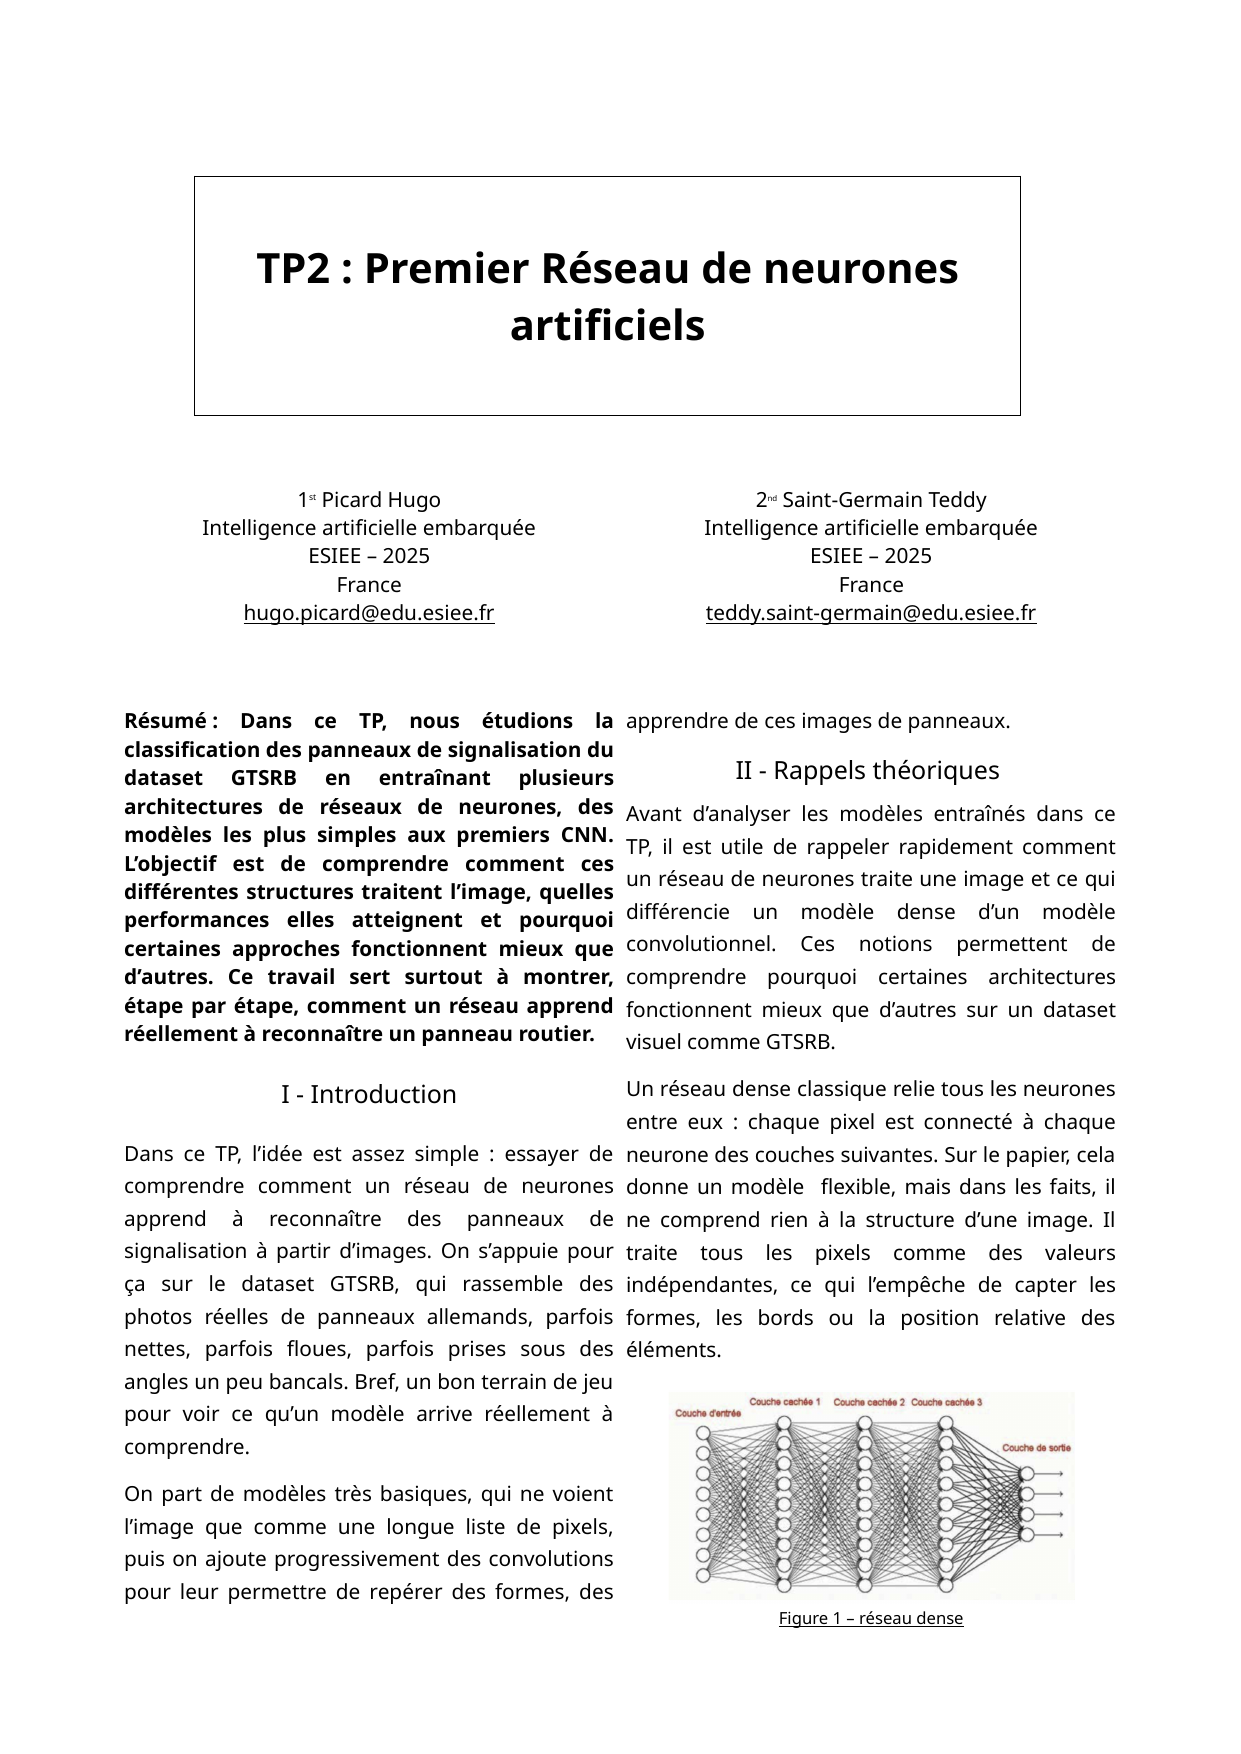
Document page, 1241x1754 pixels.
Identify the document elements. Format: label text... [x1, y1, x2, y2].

table_header 1st Picard Hugo Intelligence artificielle embarquée ESIEE – 2025 France hugo.picard@edu.esiee.fr [118, 445, 620, 701]
table_cell apprendre de ces images de panneaux. II - Rappels théoriques Avant d’analyser les modèles entraînés dans ce TP, il est utile de rappeler rapidement comment un réseau de neurones traite une image et ce qui différencie un modèle dense d’un modèle convolutionnel. Ces notions permettent de comprendre pourquoi certaines architectures fonctionnent mieux que d’autres sur un dataset visuel comme GTSRB. Un réseau dense classique relie tous les neurones entre eux : chaque pixel est connecté à chaque neurone des couches suivantes. Sur le papier, cela donne un modèle flexible, mais dans les faits, il ne comprend rien à la structure d’une image. Il traite tous les pixels comme des valeurs indépendantes, ce qui l’empêche de capter les formes, les bords ou la position relative des éléments. Figure 1 – réseau dense [620, 701, 1122, 1636]
table_cell Résumé : Dans ce TP, nous étudions la classification des panneaux de signalisation du dataset GTSRB en entraînant plusieurs architectures de réseaux de neurones, des modèles les plus simples aux premiers CNN. L’objectif est de comprendre comment ces différentes structures traitent l’image, quelles performances elles atteignent et pourquoi certaines approches fonctionnent mieux que d’autres. Ce travail sert surtout à montrer, étape par étape, comment un réseau apprend réellement à reconnaître un panneau routier. I - Introduction Dans ce TP, l’idée est assez simple : essayer de comprendre comment un réseau de neurones apprend à reconnaître des panneaux de signalisation à partir d’images. On s’appuie pour ça sur le dataset GTSRB, qui rassemble des photos réelles de panneaux allemands, parfois nettes, parfois floues, parfois prises sous des angles un peu bancals. Bref, un bon terrain de jeu pour voir ce qu’un modèle arrive réellement à comprendre. On part de modèles très basiques, qui ne voient l’image que comme une longue liste de pixels, puis on ajoute progressivement des convolutions pour leur permettre de repérer des formes, des [118, 701, 620, 1636]
picture [668, 1390, 1075, 1604]
table_header 2nd Saint-Germain Teddy Intelligence artificielle embarquée ESIEE – 2025 France teddy.saint-germain@edu.esiee.fr [620, 445, 1122, 701]
table_header TP2 : Premier Réseau de neurones artificiels [195, 177, 1020, 415]
